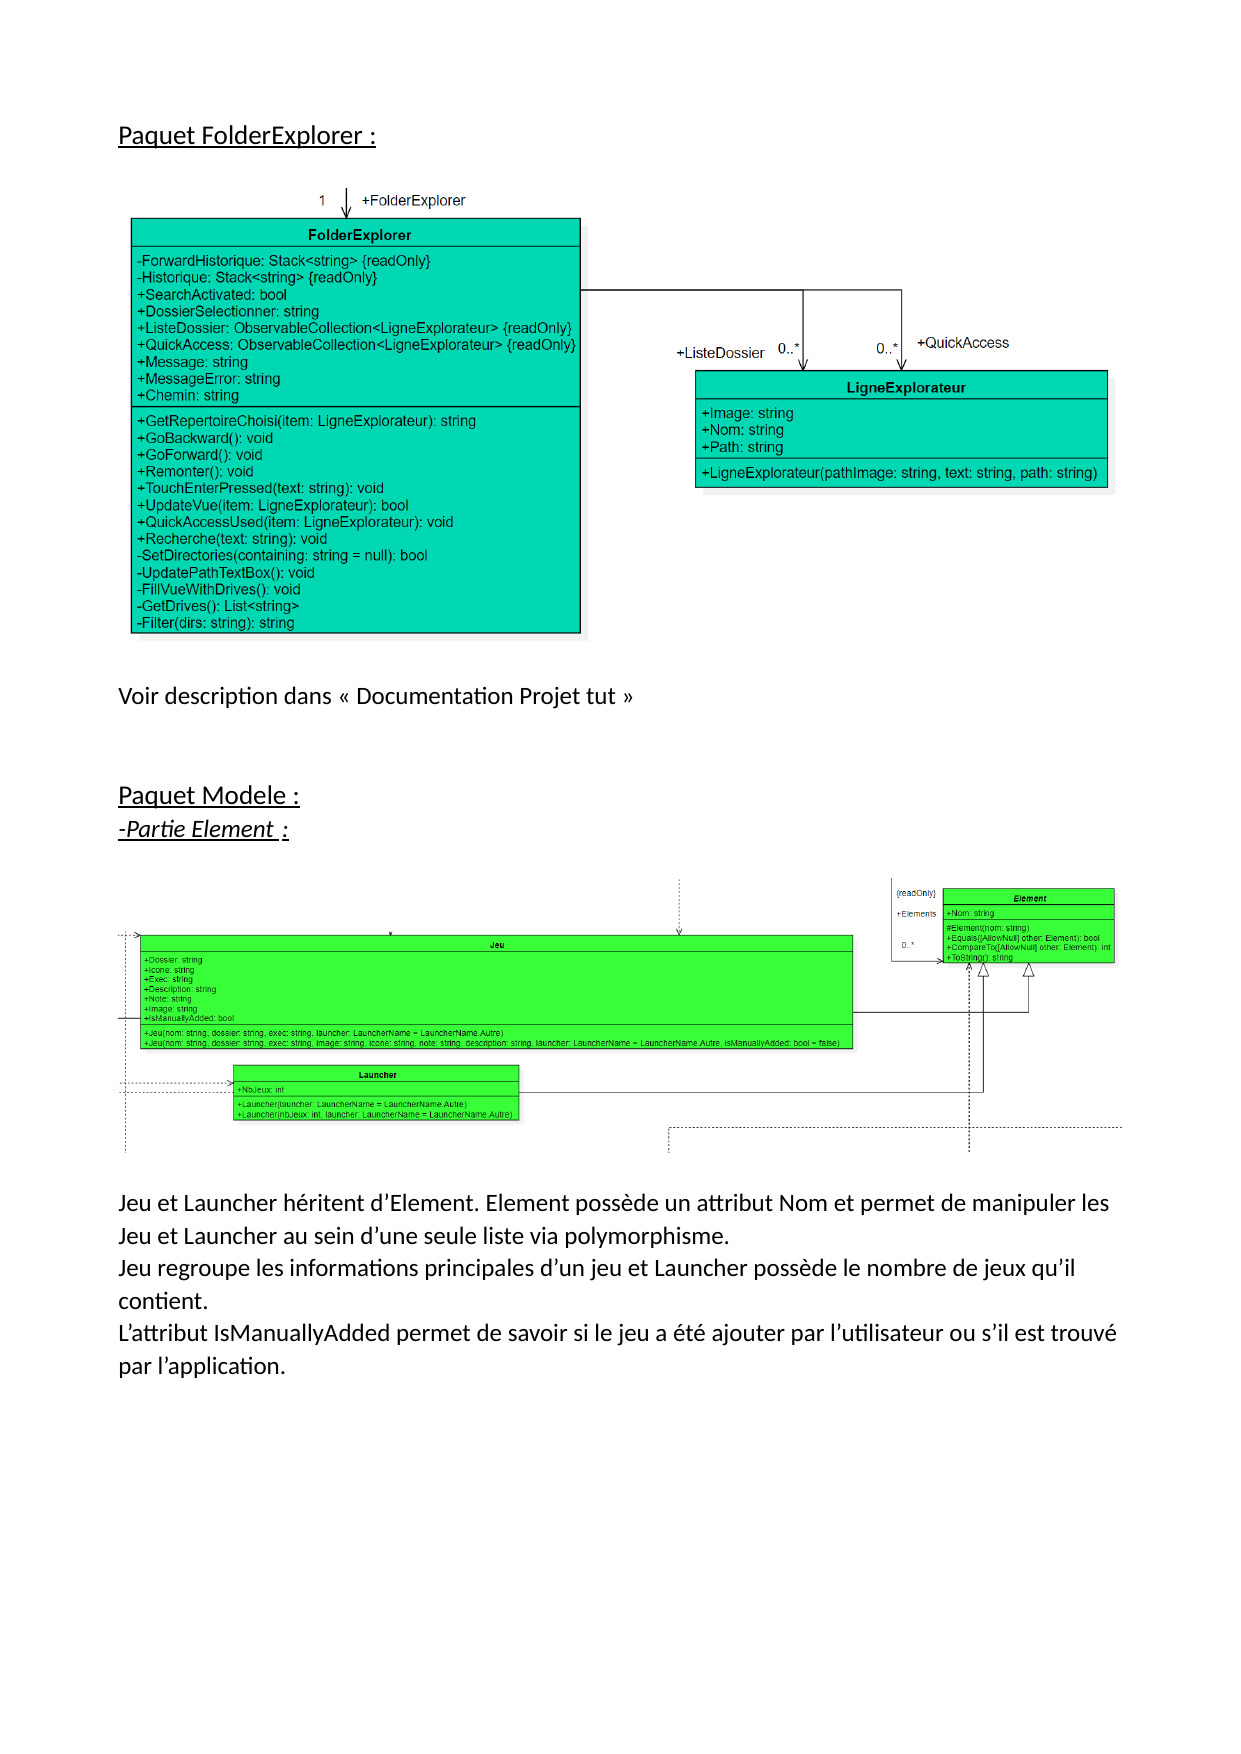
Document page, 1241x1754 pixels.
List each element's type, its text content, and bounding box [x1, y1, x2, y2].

text L’attribut IsManuallyAdded permet de savoir si le jeu a été ajouter par l’utilisateur ou s’il est trouvé par l’application. [118, 1318, 1122, 1381]
picture [118, 188, 1123, 646]
text Jeu et Launcher héritent d’Element. Element possède un attribut Nom et permet de manipuler les Jeu et Launcher au sein d’une seule liste via polymorphisme. [118, 1187, 1122, 1250]
text -Partie Element : [118, 813, 1122, 844]
text Paquet FolderExplorer : [118, 118, 1122, 151]
picture [118, 878, 1123, 1153]
text Paquet Modele : [118, 778, 1122, 811]
text Jeu regroupe les informations principales d’un jeu et Launcher possède le nombre de jeux qu’il contient. [118, 1252, 1122, 1316]
text Voir description dans « Documentation Projet tut » [118, 680, 1122, 711]
